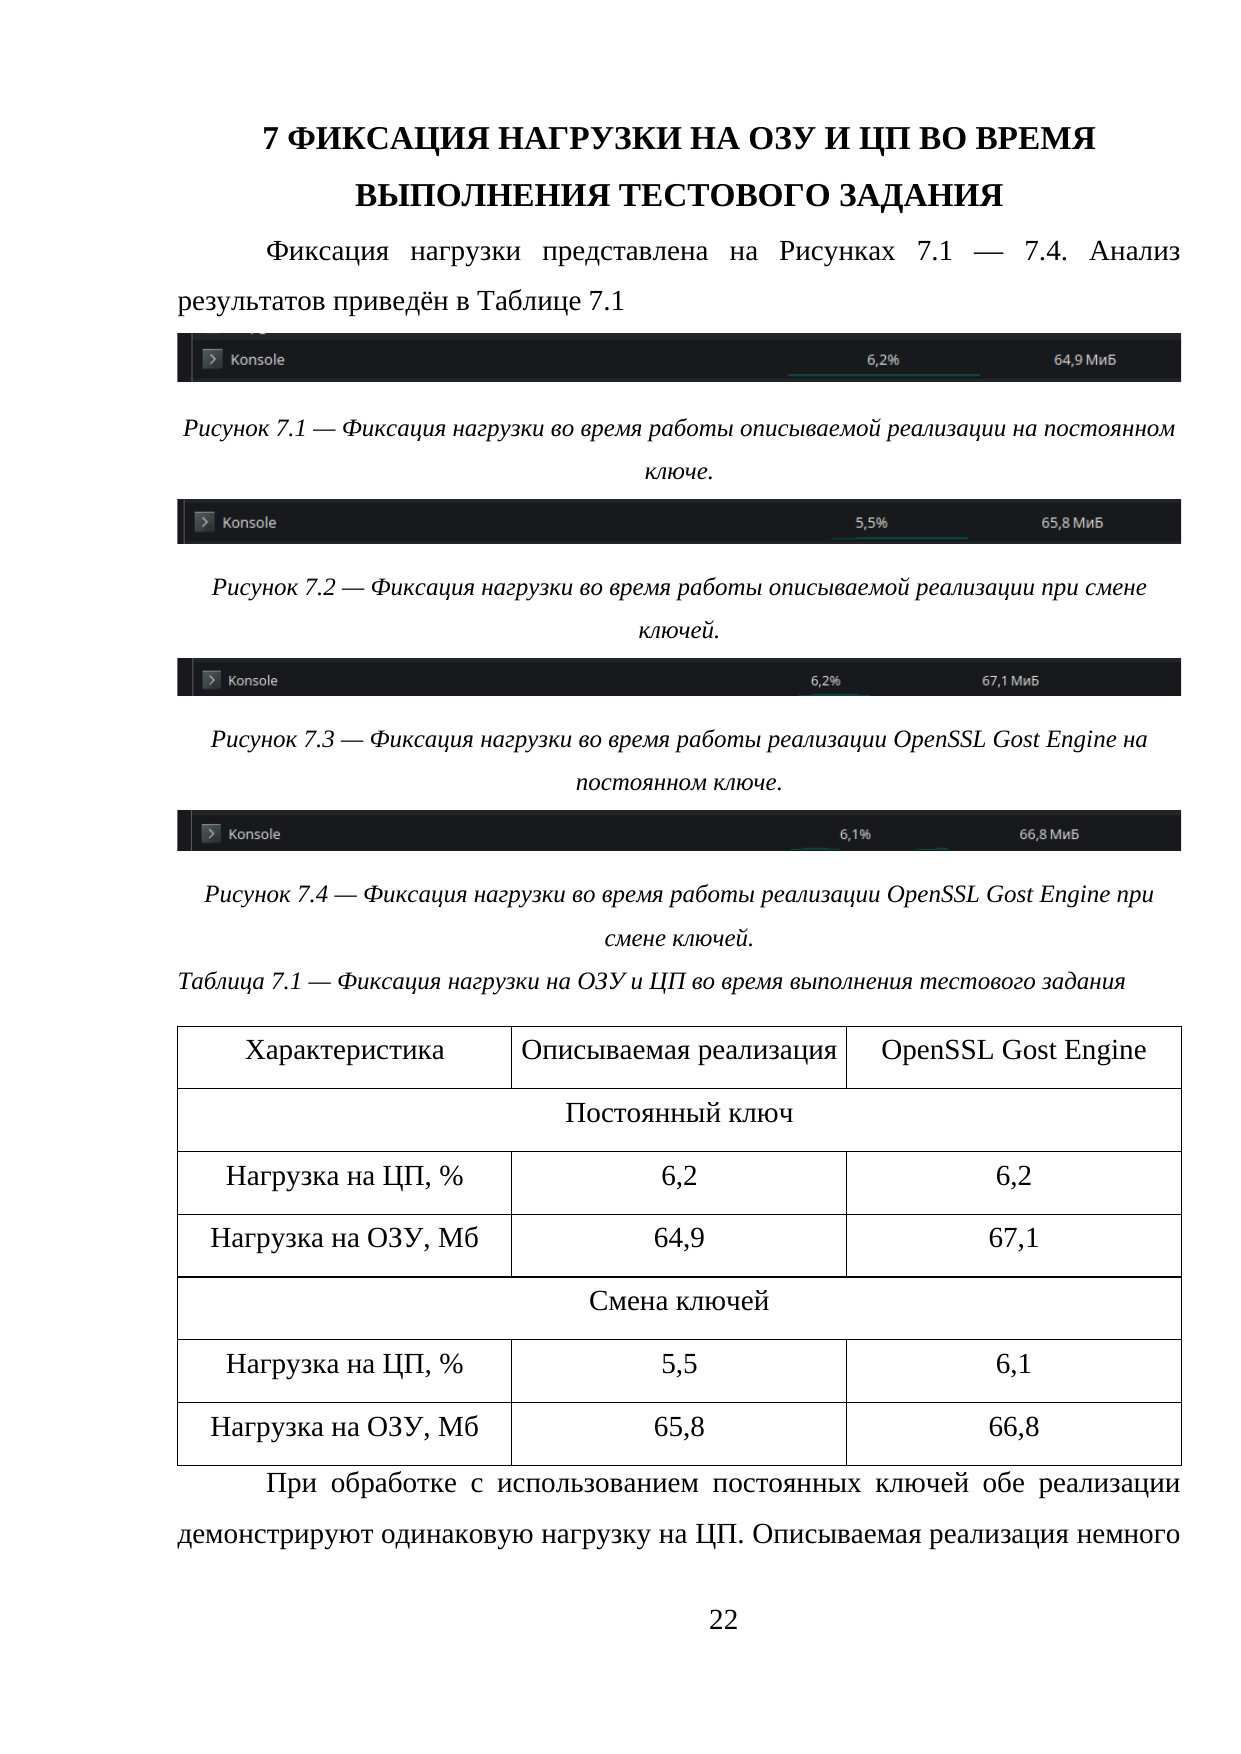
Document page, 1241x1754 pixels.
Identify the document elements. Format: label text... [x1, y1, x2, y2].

table_cell Смена ключей [178, 1278, 1181, 1339]
table_cell Нагрузка на ЦП, % [178, 1152, 511, 1214]
picture [177, 810, 1182, 851]
text Рисунок 7.1 — Фиксация нагрузки во время работы описываемой реализации на постоянном ключе. [177, 382, 1181, 485]
table_cell 66,8 [847, 1403, 1181, 1464]
text Фиксация нагрузки представлена на Рисунках 7.1 — 7.4. Анализ результатов приведён в Таблице 7.1 [177, 233, 1181, 317]
text Рисунок 7.3 — Фиксация нагрузки во время работы реализации OpenSSL Gost Engine на постоянном ключе. [177, 696, 1181, 796]
text Рисунок 7.2 — Фиксация нагрузки во время работы описываемой реализации при смене ключей. [177, 544, 1181, 644]
subtitle 7 ФИКСАЦИЯ НАГРУЗКИ НА ОЗУ И ЦП ВО ВРЕМЯ ВЫПОЛНЕНИЯ ТЕСТОВОГО ЗАДАНИЯ [177, 118, 1181, 214]
table_cell 67,1 [847, 1215, 1181, 1276]
table_cell 6,1 [847, 1340, 1181, 1402]
table_cell Нагрузка на ЦП, % [178, 1340, 511, 1402]
table_cell 5,5 [512, 1340, 846, 1402]
table_cell Нагрузка на ОЗУ, Мб [178, 1403, 511, 1464]
table_cell 64,9 [512, 1215, 846, 1276]
picture [177, 499, 1182, 544]
table_cell 6,2 [847, 1152, 1181, 1214]
picture [177, 658, 1182, 696]
table_cell 6,2 [512, 1152, 846, 1214]
text Таблица 7.1 — Фиксация нагрузки на ОЗУ и ЦП во время выполнения тестового задания [177, 966, 1181, 994]
table_header OpenSSL Gost Engine [847, 1027, 1181, 1088]
picture [177, 333, 1182, 382]
table_cell 65,8 [512, 1403, 846, 1464]
table_cell Постоянный ключ [178, 1089, 1181, 1151]
table_header Характеристика [178, 1027, 511, 1088]
table_header Описываемая реализация [512, 1027, 846, 1088]
table_cell Нагрузка на ОЗУ, Мб [178, 1215, 511, 1276]
text При обработке с использованием постоянных ключей обе реализации демонстрируют одинаковую нагрузку на ЦП. Описываемая реализация немного [177, 1466, 1181, 1549]
text Рисунок 7.4 — Фиксация нагрузки во время работы реализации OpenSSL Gost Engine при смене ключей. [177, 851, 1181, 951]
